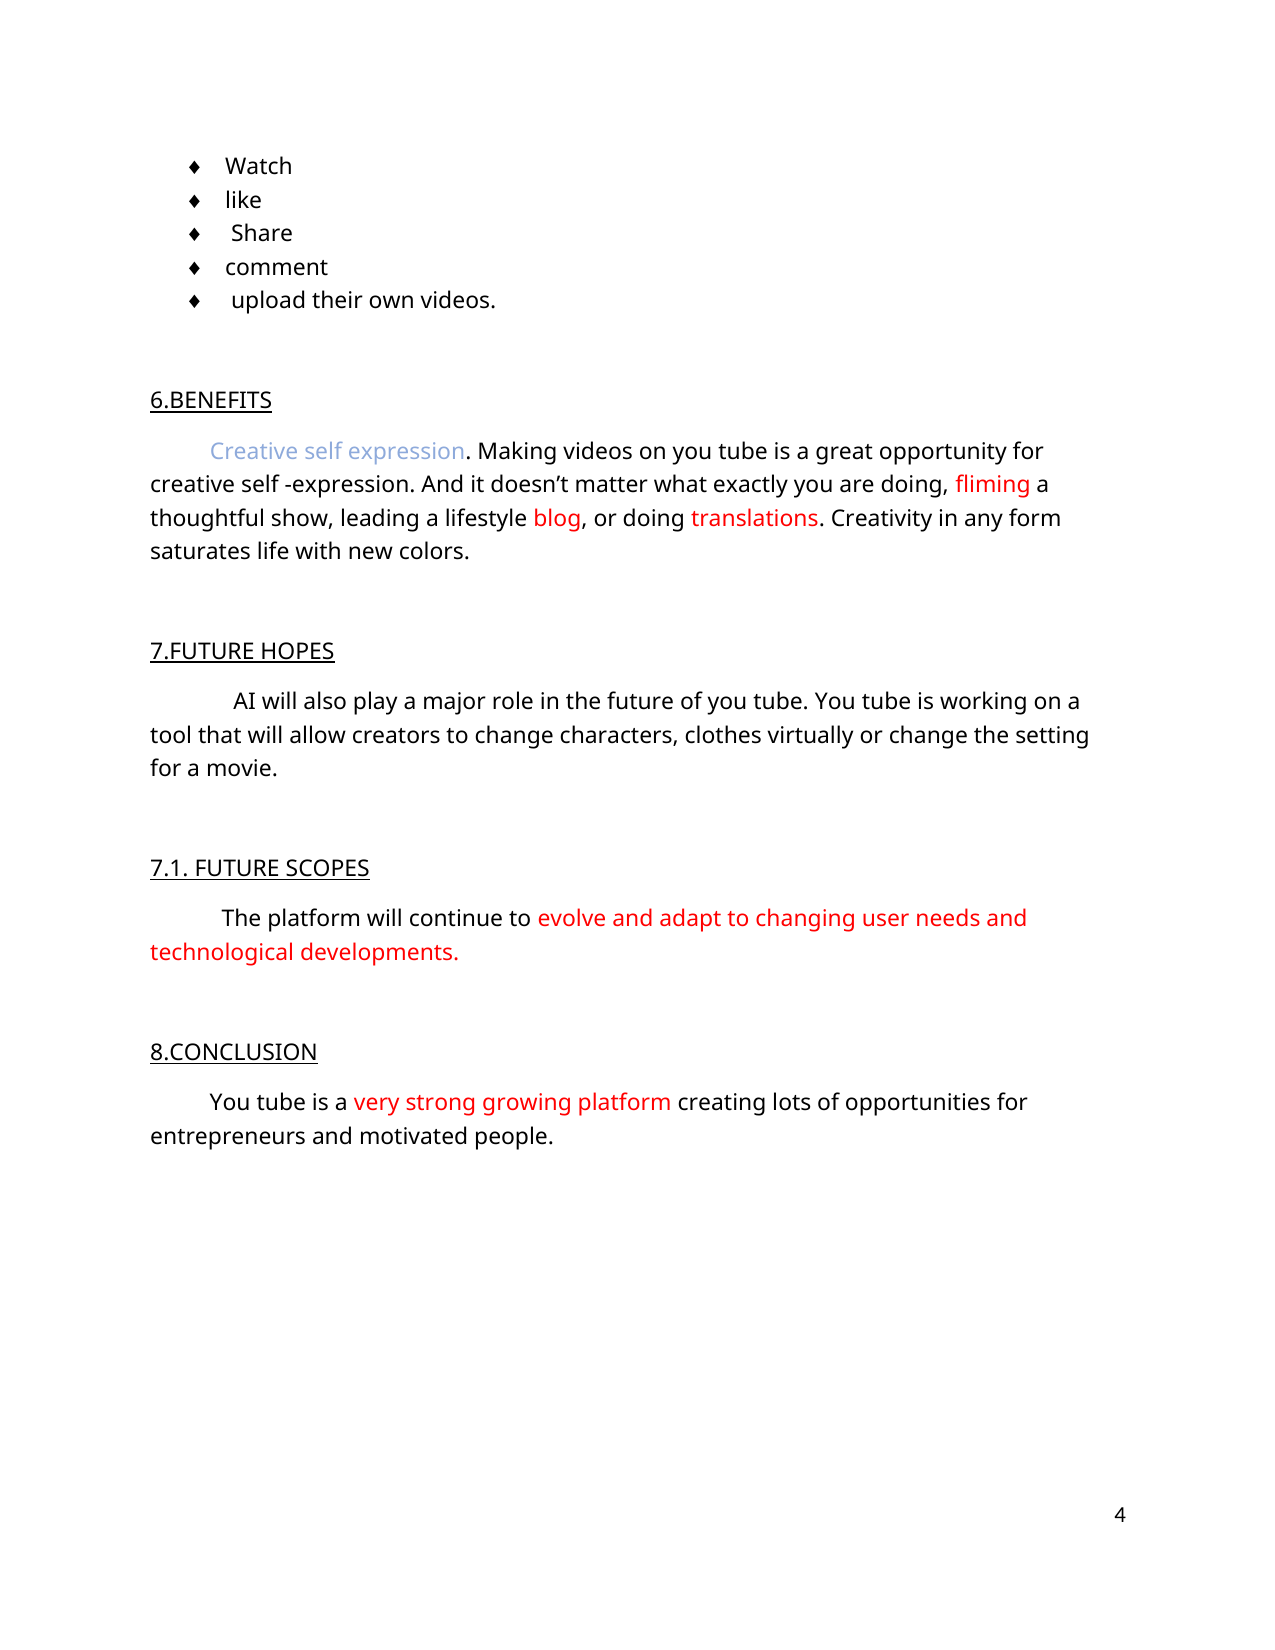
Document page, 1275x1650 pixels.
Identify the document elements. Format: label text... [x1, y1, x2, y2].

list Watch [187, 150, 1125, 181]
list Share [187, 217, 1125, 248]
list upload their own videos. [187, 284, 1125, 316]
list comment [187, 251, 1125, 282]
text 7.FUTURE HOPES [150, 635, 1125, 666]
text Creative self expression. Making videos on you tube is a great opportunity for creative self -expression. And it doesn’t matter what exactly you are doing, fliming a thoughtful show, leading a lifestyle blog, or doing translations. Creativity in any form saturates life with new colors. [150, 434, 1125, 566]
list like [187, 183, 1125, 215]
text 8.CONCLUSION [150, 1036, 1125, 1067]
text 7.1. FUTURE SCOPES [150, 852, 1125, 883]
text The platform will continue to evolve and adapt to changing user needs and technological developments. [150, 902, 1125, 967]
text 6.BENEFITS [150, 384, 1125, 416]
text You tube is a very strong growing platform creating lots of opportunities for entrepreneurs and motivated people. [150, 1086, 1125, 1151]
text AI will also play a major role in the future of you tube. You tube is working on a tool that will allow creators to change characters, clothes virtually or change the setting for a movie. [150, 685, 1125, 783]
